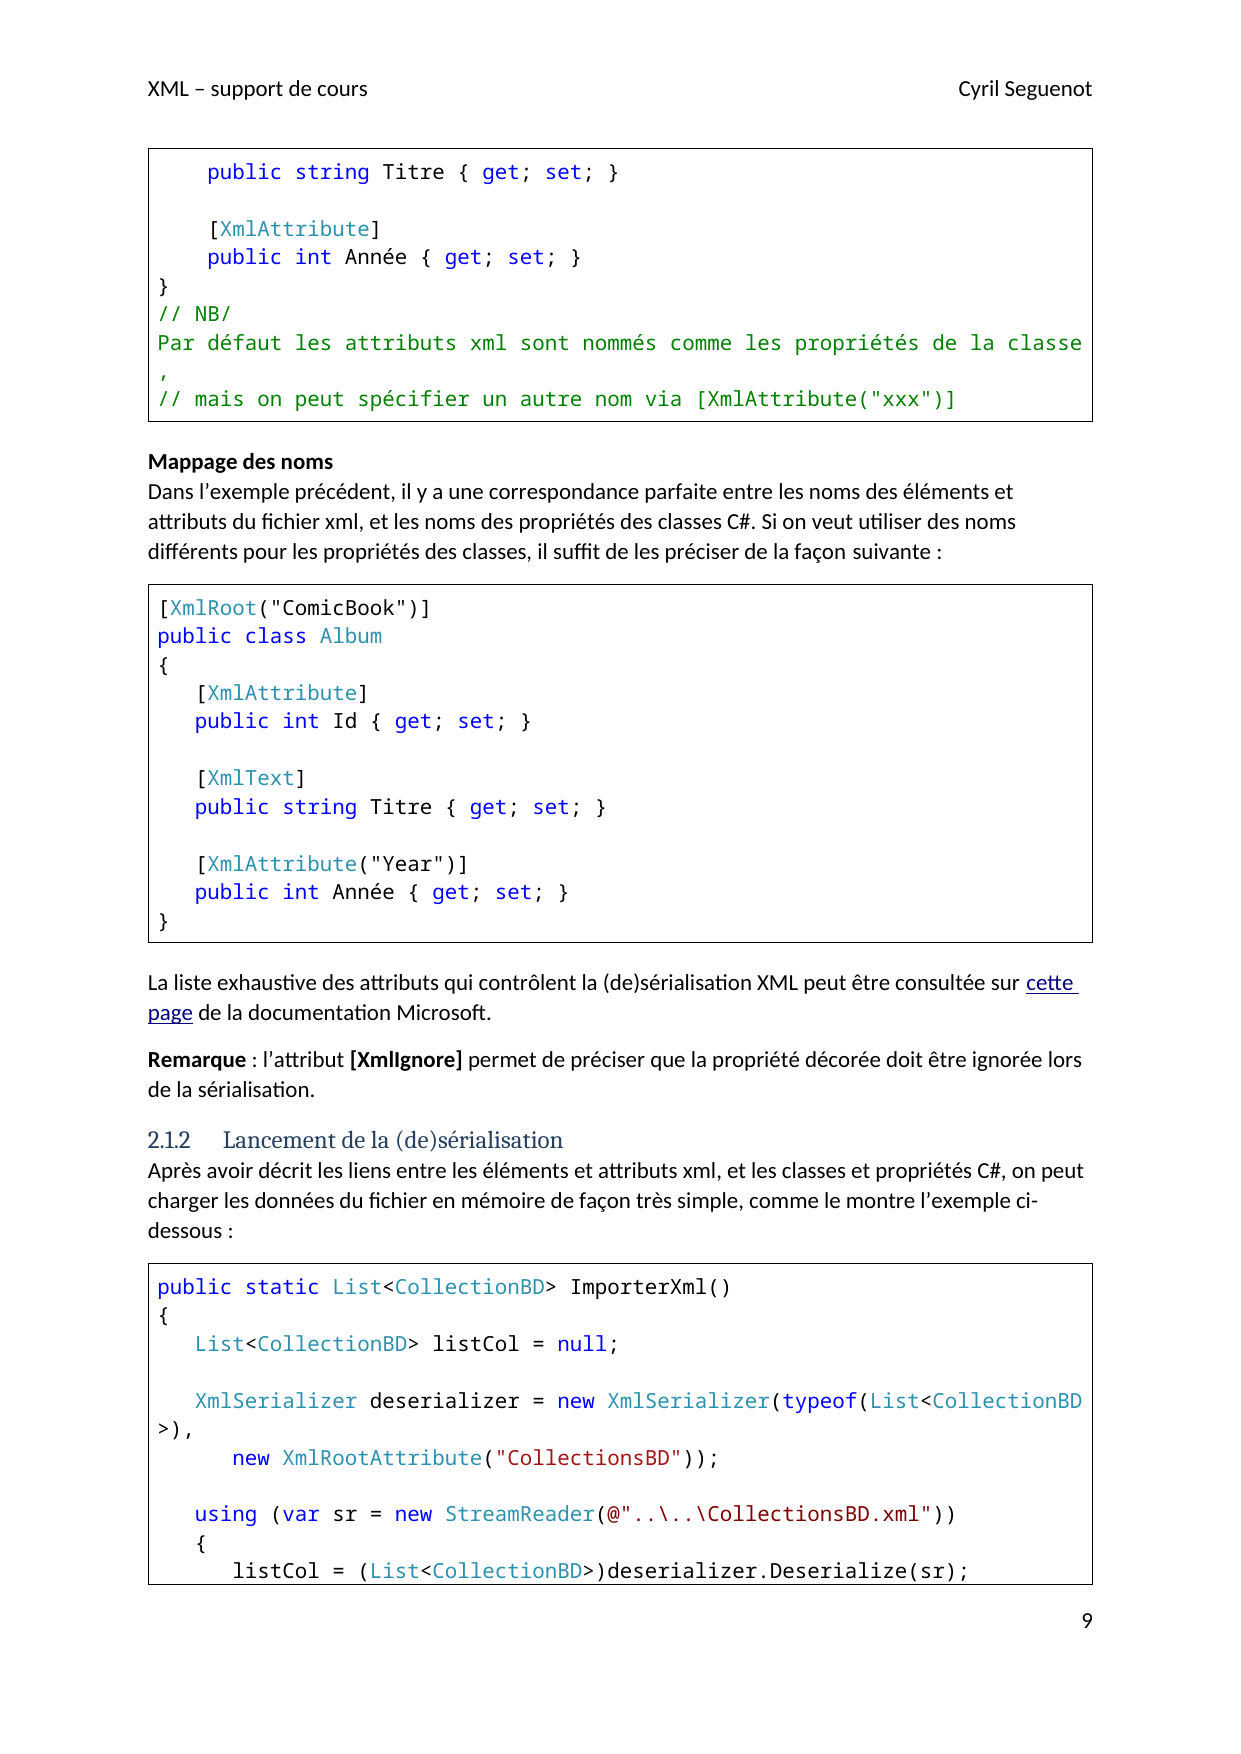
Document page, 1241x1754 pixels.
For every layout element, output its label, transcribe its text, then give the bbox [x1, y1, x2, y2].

text { [149, 1519, 1092, 1547]
text public string Titre { get; set; } [149, 149, 1092, 204]
text Après avoir décrit les liens entre les éléments et attributs xml, et les classes et propriétés C#, on peut charger les données du fichier en mémoire de façon très simple, comme le montre l’exemple ci-dessous : [148, 1156, 1093, 1244]
text List<CollectionBD> listCol = null; [149, 1319, 1092, 1357]
text Mappage des noms [148, 447, 1093, 475]
text public static List<CollectionBD> ImporterXml() [149, 1264, 1092, 1291]
text } [149, 261, 1092, 290]
text // mais on peut spécifier un autre nom via [XmlAttribute("xxx")] [149, 375, 1092, 421]
text // NB/ Par défaut les attributs xml sont nommés comme les propriétés de la classe, [149, 290, 1092, 375]
text La liste exhaustive des attributs qui contrôlent la (de)sérialisation XML peut être consultée sur cette page de la documentation Microsoft. [148, 968, 1093, 1026]
text public int Année { get; set; } [149, 868, 1092, 896]
text { [149, 640, 1092, 669]
text listCol = (List<CollectionBD>)deserializer.Deserialize(sr); [149, 1547, 1092, 1584]
text [XmlAttribute("Year")] [149, 839, 1092, 868]
text XmlSerializer deserializer = new XmlSerializer(typeof(List<CollectionBD>), [149, 1376, 1092, 1433]
text [XmlAttribute] [149, 204, 1092, 233]
subtitle Lancement de la (de)sérialisation [148, 1126, 1093, 1154]
text using (var sr = new StreamReader(@"..\..\CollectionsBD.xml")) [149, 1462, 1092, 1519]
text public int Année { get; set; } [149, 233, 1092, 261]
text [XmlText] [149, 754, 1092, 783]
text Dans l’exemple précédent, il y a une correspondance parfaite entre les noms des éléments et attributs du fichier xml, et les noms des propriétés des classes C#. Si on veut utiliser des noms différents pour les propriétés des classes, il suffit de les préciser de la façon suivante : [148, 477, 1093, 565]
text new XmlRootAttribute("CollectionsBD")); [149, 1433, 1092, 1462]
text [XmlRoot("ComicBook")] [149, 585, 1092, 612]
text } [149, 896, 1092, 942]
text public class Album [149, 612, 1092, 640]
text { [149, 1291, 1092, 1319]
text public string Titre { get; set; } [149, 783, 1092, 839]
text [XmlAttribute] public int Id { get; set; } [149, 669, 1092, 754]
text Remarque : l’attribut [XmlIgnore] permet de préciser que la propriété décorée doit être ignorée lors de la sérialisation. [148, 1045, 1093, 1103]
